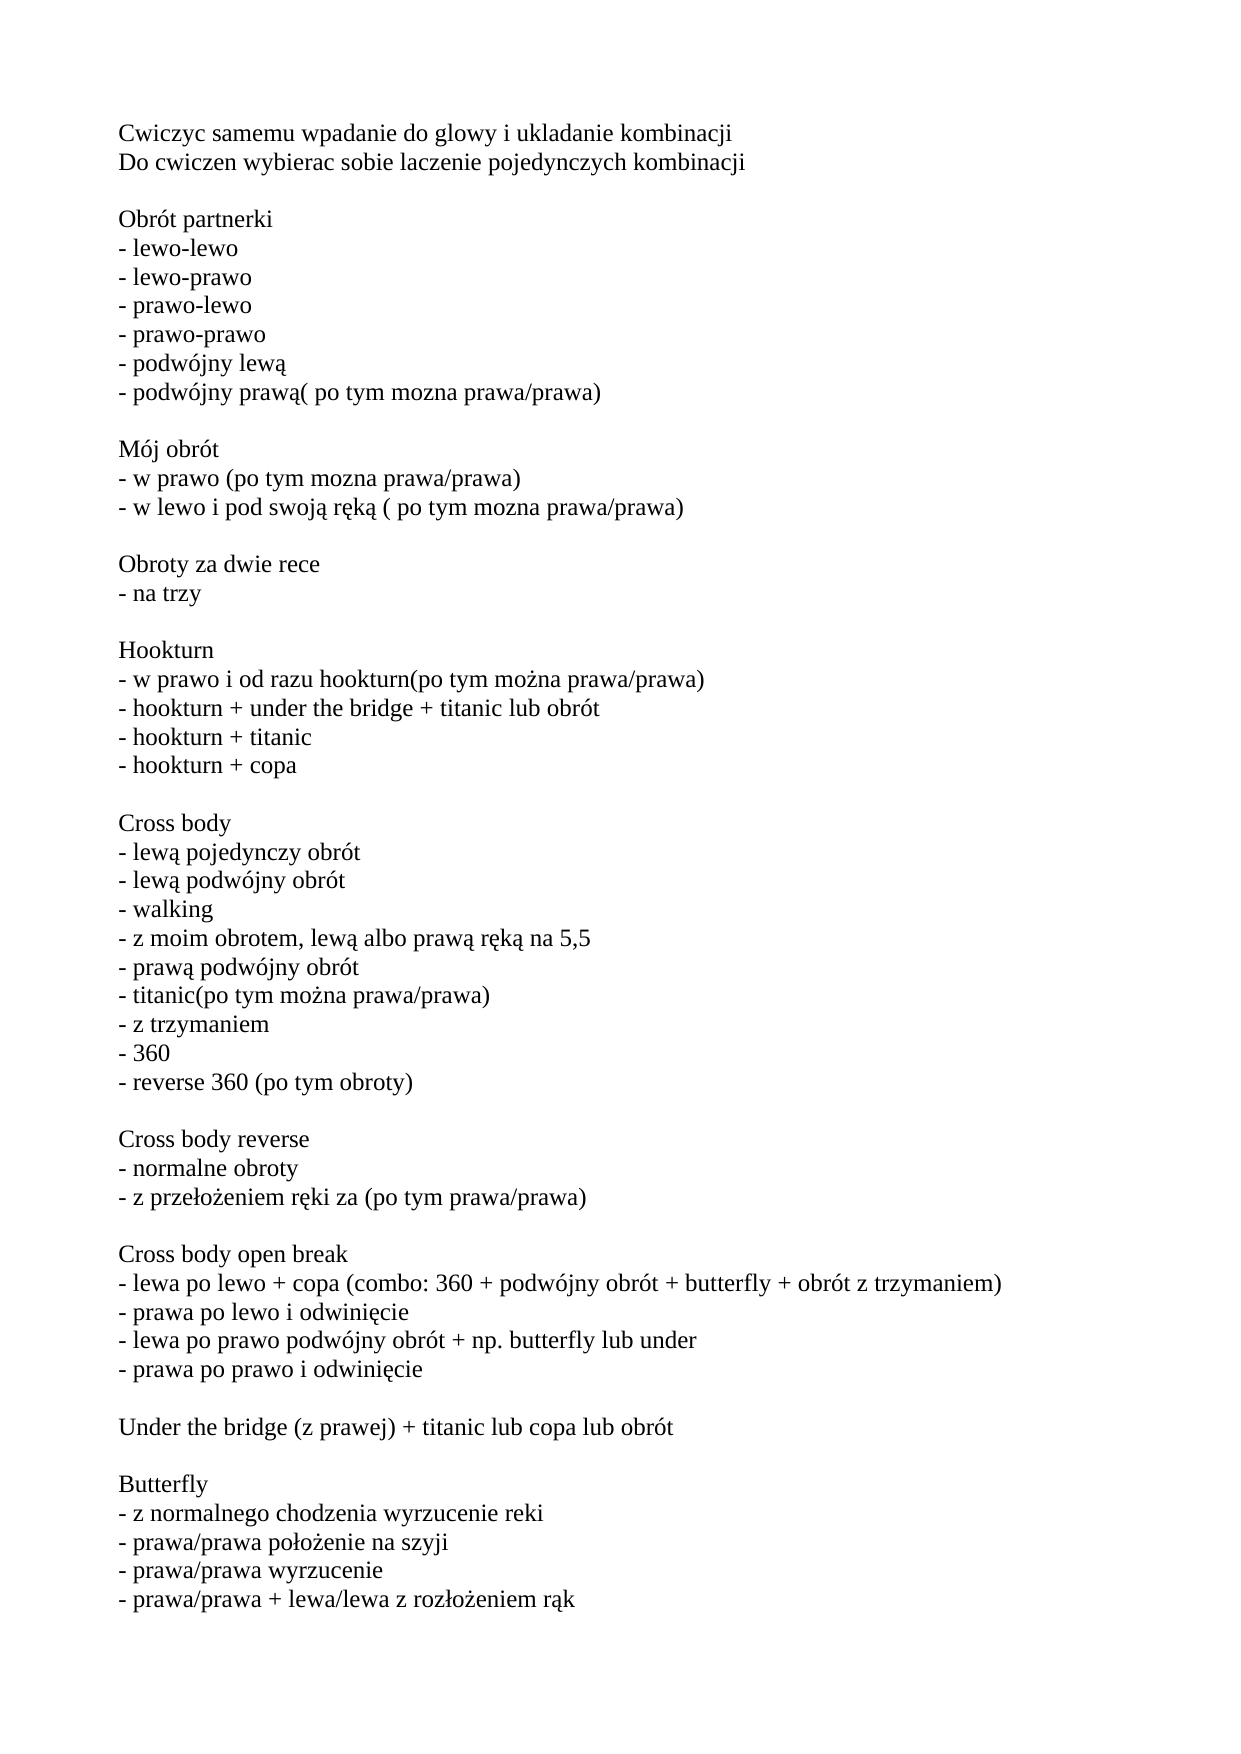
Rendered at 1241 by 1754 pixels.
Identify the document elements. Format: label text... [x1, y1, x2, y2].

text - w prawo i od razu hookturn(po tym można prawa/prawa) [118, 664, 1122, 693]
text Mój obrót [118, 434, 1122, 463]
text - prawą podwójny obrót [118, 952, 1122, 981]
text - reverse 360 (po tym obroty) [118, 1067, 1122, 1096]
text - prawa/prawa + lewa/lewa z rozłożeniem rąk [118, 1584, 1122, 1613]
text - prawa po lewo i odwinięcie [118, 1297, 1122, 1326]
text - lewa po prawo podwójny obrót + np. butterfly lub under [118, 1326, 1122, 1354]
text - na trzy [118, 578, 1122, 607]
text - z trzymaniem [118, 1009, 1122, 1038]
text Obrót partnerki [118, 204, 1122, 233]
text - lewą podwójny obrót [118, 866, 1122, 894]
text Cwiczyc samemu wpadanie do glowy i ukladanie kombinacji [118, 118, 1122, 147]
text - prawo-prawo [118, 319, 1122, 348]
text Cross body reverse [118, 1124, 1122, 1153]
text - hookturn + copa [118, 751, 1122, 779]
text Do cwiczen wybierac sobie laczenie pojedynczych kombinacji [118, 147, 1122, 176]
text - w lewo i pod swoją ręką ( po tym mozna prawa/prawa) [118, 492, 1122, 521]
text - prawo-lewo [118, 291, 1122, 319]
text - lewa po lewo + copa (combo: 360 + podwójny obrót + butterfly + obrót z trzymaniem) [118, 1268, 1122, 1297]
text - hookturn + titanic [118, 722, 1122, 751]
text - podwójny prawą( po tym mozna prawa/prawa) [118, 377, 1122, 406]
text - z przełożeniem ręki za (po tym prawa/prawa) [118, 1182, 1122, 1211]
text - podwójny lewą [118, 348, 1122, 377]
text - prawa/prawa wyrzucenie [118, 1556, 1122, 1584]
text Under the bridge (z prawej) + titanic lub copa lub obrót [118, 1412, 1122, 1441]
text Hookturn [118, 636, 1122, 664]
text - hookturn + under the bridge + titanic lub obrót [118, 693, 1122, 722]
text - lewo-lewo [118, 233, 1122, 262]
text Cross body [118, 808, 1122, 837]
text Obroty za dwie rece [118, 549, 1122, 578]
text - titanic(po tym można prawa/prawa) [118, 981, 1122, 1009]
text - z normalnego chodzenia wyrzucenie reki [118, 1498, 1122, 1527]
text - lewo-prawo [118, 262, 1122, 291]
text - prawa/prawa położenie na szyji [118, 1527, 1122, 1556]
text - prawa po prawo i odwinięcie [118, 1354, 1122, 1383]
text - 360 [118, 1038, 1122, 1067]
text Cross body open break [118, 1211, 1122, 1268]
text - normalne obroty [118, 1153, 1122, 1182]
text - walking [118, 894, 1122, 923]
text - lewą pojedynczy obrót [118, 837, 1122, 866]
text - w prawo (po tym mozna prawa/prawa) [118, 463, 1122, 492]
text - z moim obrotem, lewą albo prawą ręką na 5,5 [118, 923, 1122, 952]
text Butterfly [118, 1469, 1122, 1498]
